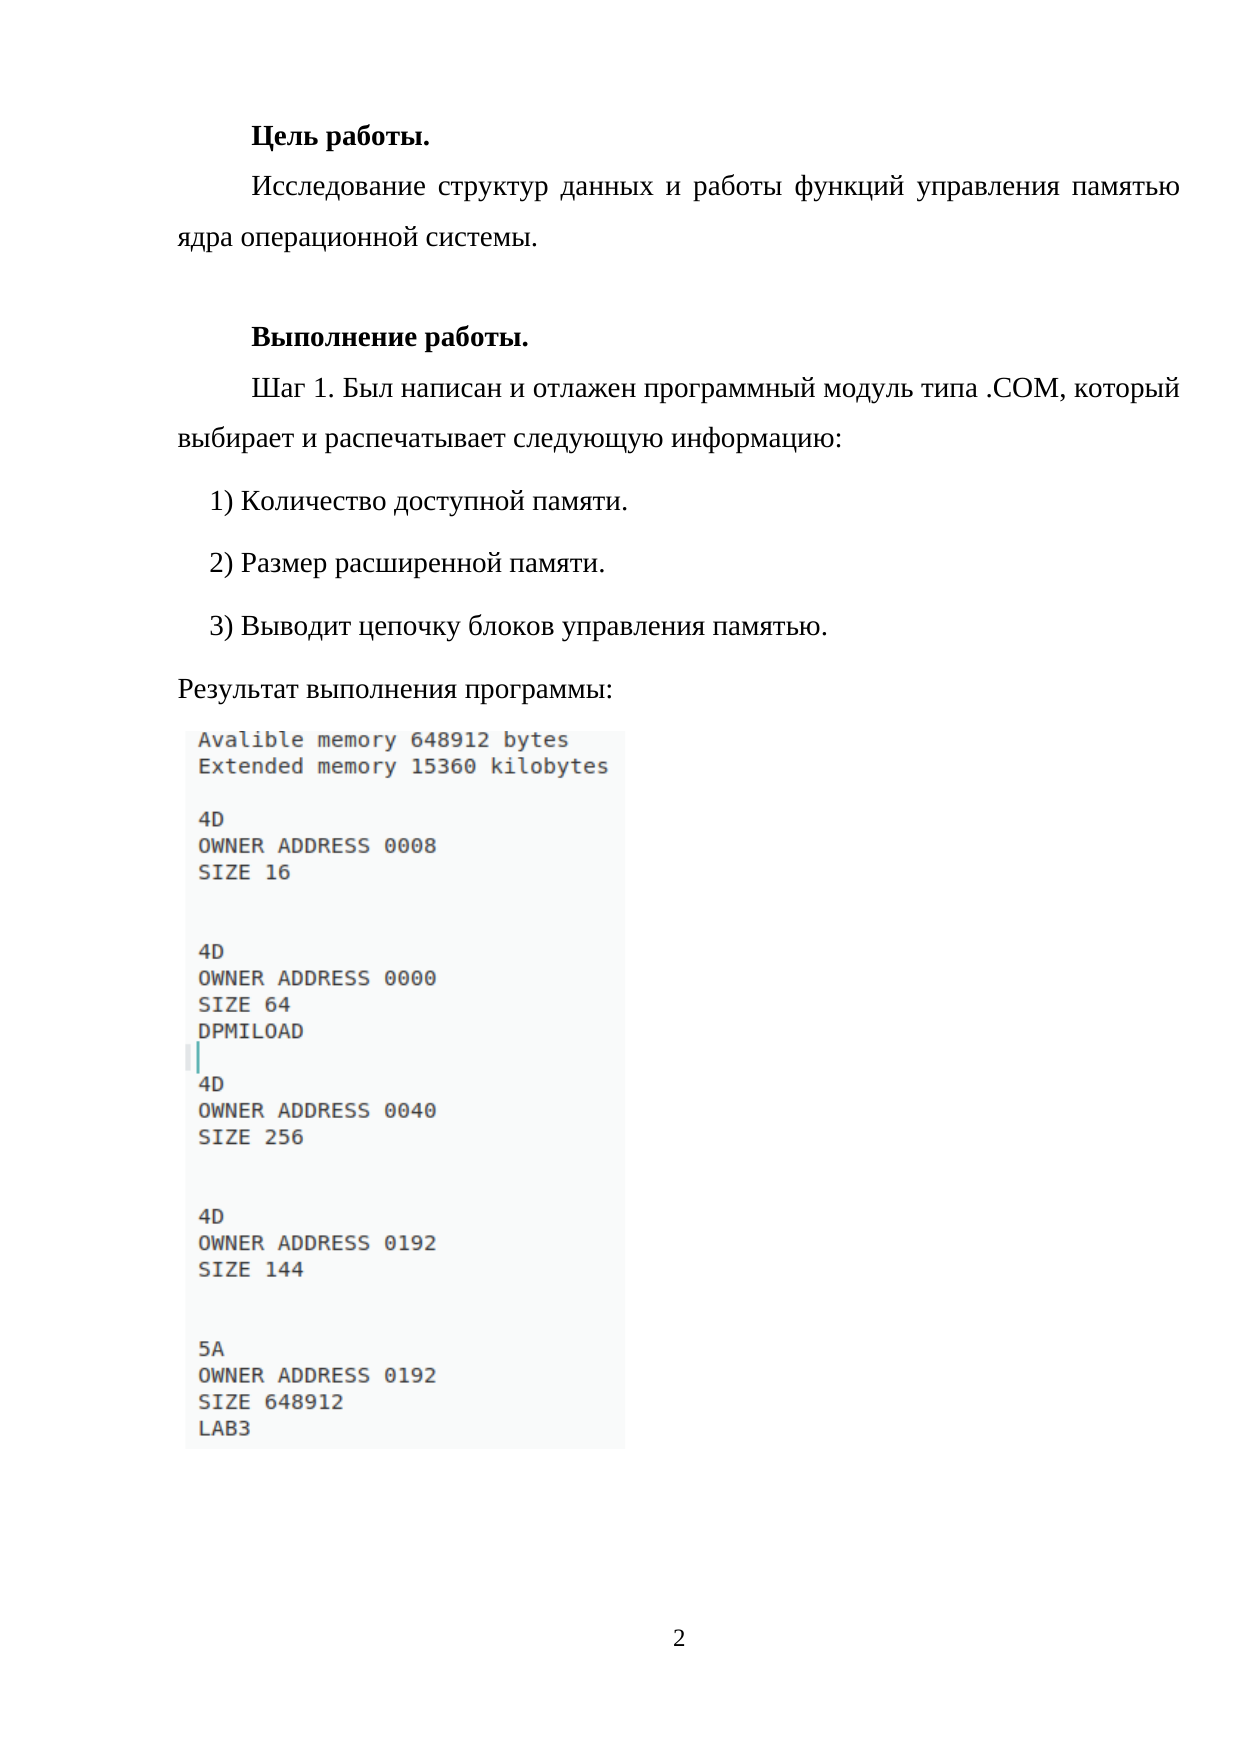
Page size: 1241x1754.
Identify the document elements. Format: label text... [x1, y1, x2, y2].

picture [185, 731, 625, 1449]
text 3) Выводит цепочку блоков управления памятью. [177, 608, 1181, 642]
text Шаг 1. Был написан и отлажен программный модуль типа .COM, который выбирает и распечатывает следующую информацию: [177, 370, 1181, 453]
text Цель работы. [177, 118, 1181, 152]
text Результат выполнения программы: [177, 671, 1181, 705]
text Выполнение работы. [177, 319, 1181, 353]
text 1) Количество доступной памяти. [177, 483, 1181, 516]
text Исследование структур данных и работы функций управления памятью ядра операционной системы. [177, 168, 1181, 252]
text 2) Размер расширенной памяти. [177, 546, 1181, 579]
